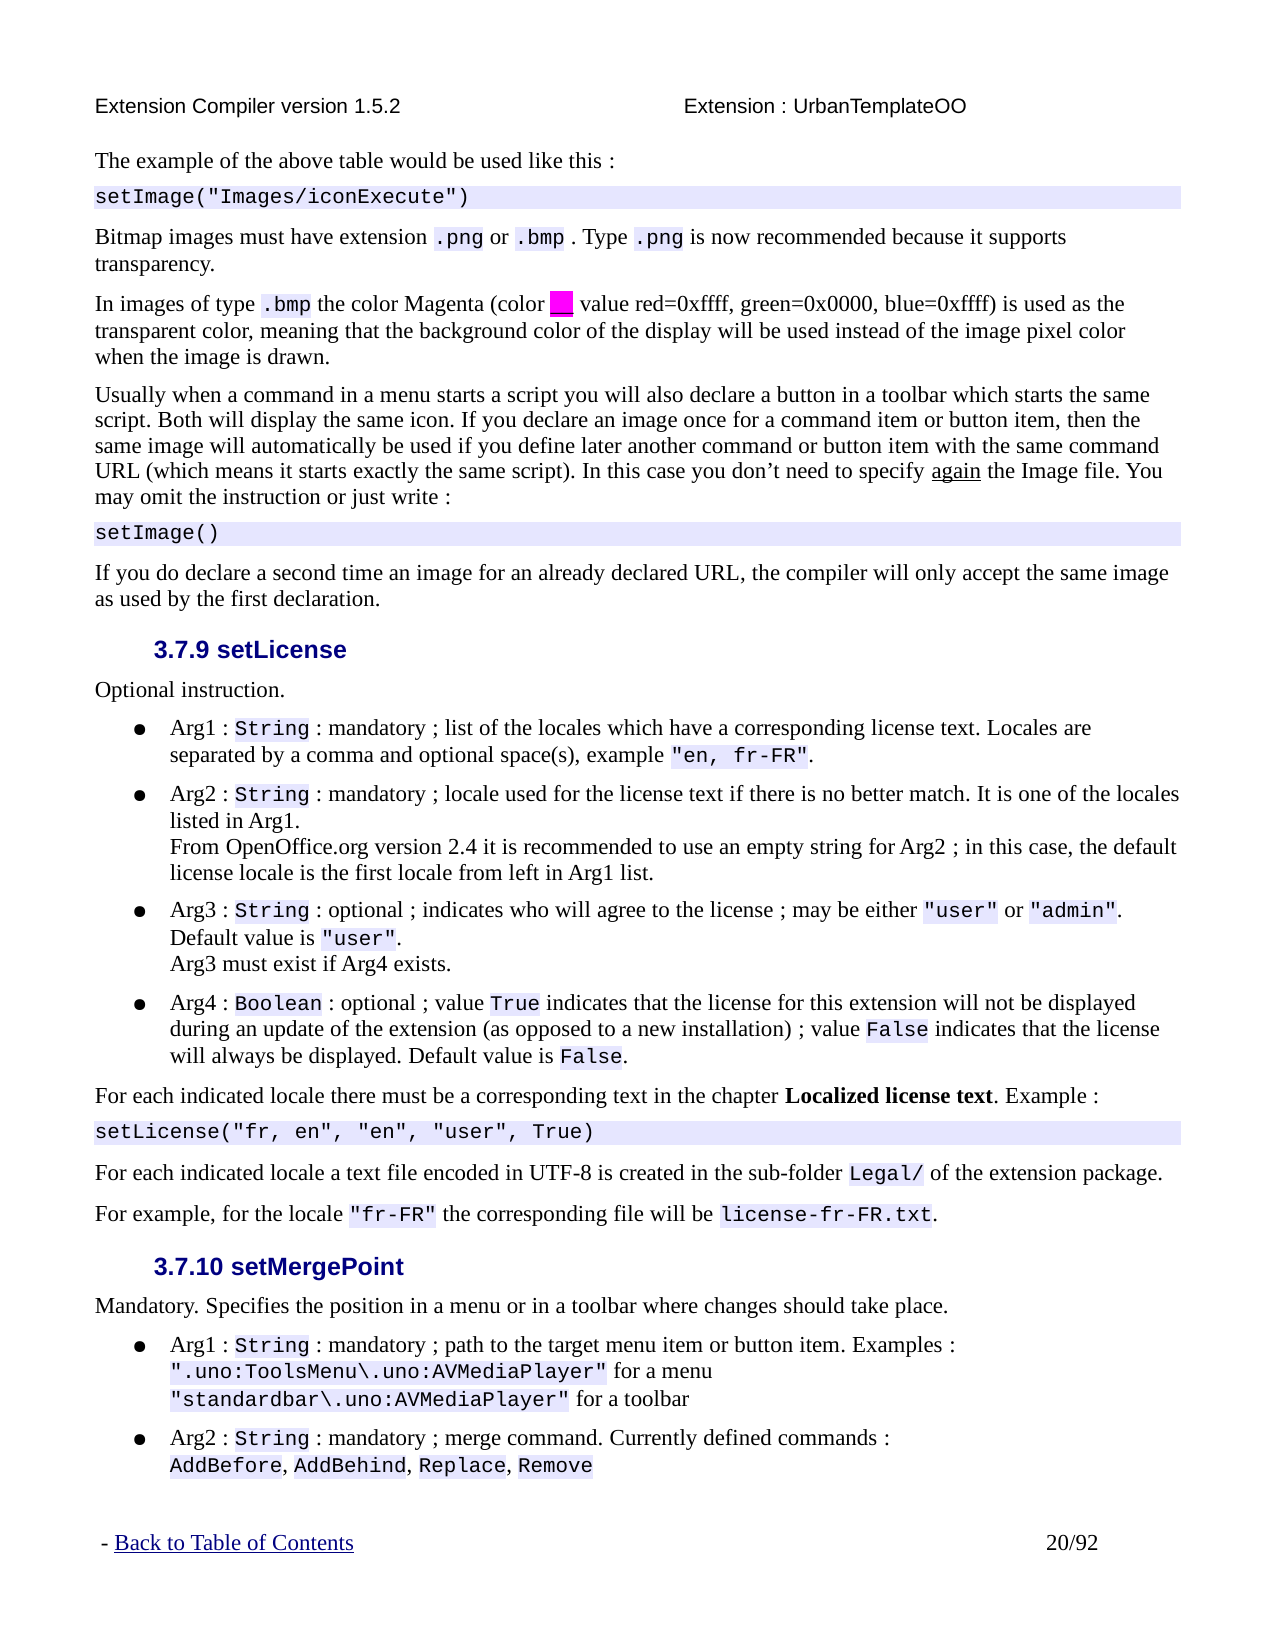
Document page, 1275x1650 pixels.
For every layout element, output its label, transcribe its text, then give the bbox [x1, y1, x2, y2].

subtitle setLicense [153, 636, 1181, 664]
text If you do declare a second time an image for an already declared URL, the compiler will only accept the same image as used by the first declaration. [94, 560, 1181, 611]
list Arg3 : String : optional ; indicates who will agree to the license ; may be either "user" or "admin". Default value is "user". Arg3 must exist if Arg4 exists. [132, 897, 1181, 977]
text For each indicated locale a text file encoded in UTF-8 is created in the sub-folder Legal/ of the extension package. [94, 1159, 1181, 1186]
text For each indicated locale there must be a corresponding text in the chapter Localized license text. Example : [94, 1083, 1181, 1108]
list Arg1 : String : mandatory ; list of the locales which have a corresponding license text. Locales are separated by a comma and optional space(s), example "en, fr-FR". [132, 715, 1181, 769]
text Usually when a command in a menu starts a script you will also declare a button in a toolbar which starts the same script. Both will display the same icon. If you declare an image once for a command item or button item, then the same image will automatically be used if you define later another command or button item with the same command URL (which means it starts exactly the same script). In this case you don’t need to specify again the Image file. You may omit the instruction or just write : [94, 382, 1181, 509]
text setImage("Images/iconExecute") [94, 186, 1181, 209]
text For example, for the locale "fr-FR" the corresponding file will be license-fr-FR.txt. [94, 1201, 1181, 1228]
text Bitmap images must have extension .png or .bmp . Type .png is now recommended because it supports transparency. [94, 224, 1181, 277]
list Arg2 : String : mandatory ; merge command. Currently defined commands : AddBefore, AddBehind, Replace, Remove [132, 1425, 1181, 1479]
text In images of type .bmp the color Magenta (color __ value red=0xffff, green=0x0000, blue=0xffff) is used as the transparent color, meaning that the background color of the display will be used instead of the image pixel color when the image is drawn. [94, 291, 1181, 369]
list Arg1 : String : mandatory ; path to the target menu item or button item. Examples : ".uno:ToolsMenu\.uno:AVMediaPlayer" for a menu "standardbar\.uno:AVMediaPlayer" for a toolbar [132, 1331, 1181, 1412]
text Optional instruction. [94, 677, 1181, 702]
text setImage() [94, 522, 1181, 546]
subtitle setMergePoint [153, 1253, 1181, 1281]
text setLicense("fr, en", "en", "user", True) [94, 1121, 1181, 1145]
list Arg2 : String : mandatory ; locale used for the license text if there is no better match. It is one of the locales listed in Arg1. From OpenOffice.org version 2.4 it is recommended to use an empty string for Arg2 ; in this case, the default license locale is the first locale from left in Arg1 list. [132, 781, 1181, 885]
text Mandatory. Specifies the position in a menu or in a toolbar where changes should take place. [94, 1293, 1181, 1319]
list Arg4 : Boolean : optional ; value True indicates that the license for this extension will not be displayed during an update of the extension (as opposed to a new installation) ; value False indicates that the license will always be displayed. Default value is False. [132, 989, 1181, 1070]
text The example of the above table would be used like this : [94, 147, 1181, 173]
